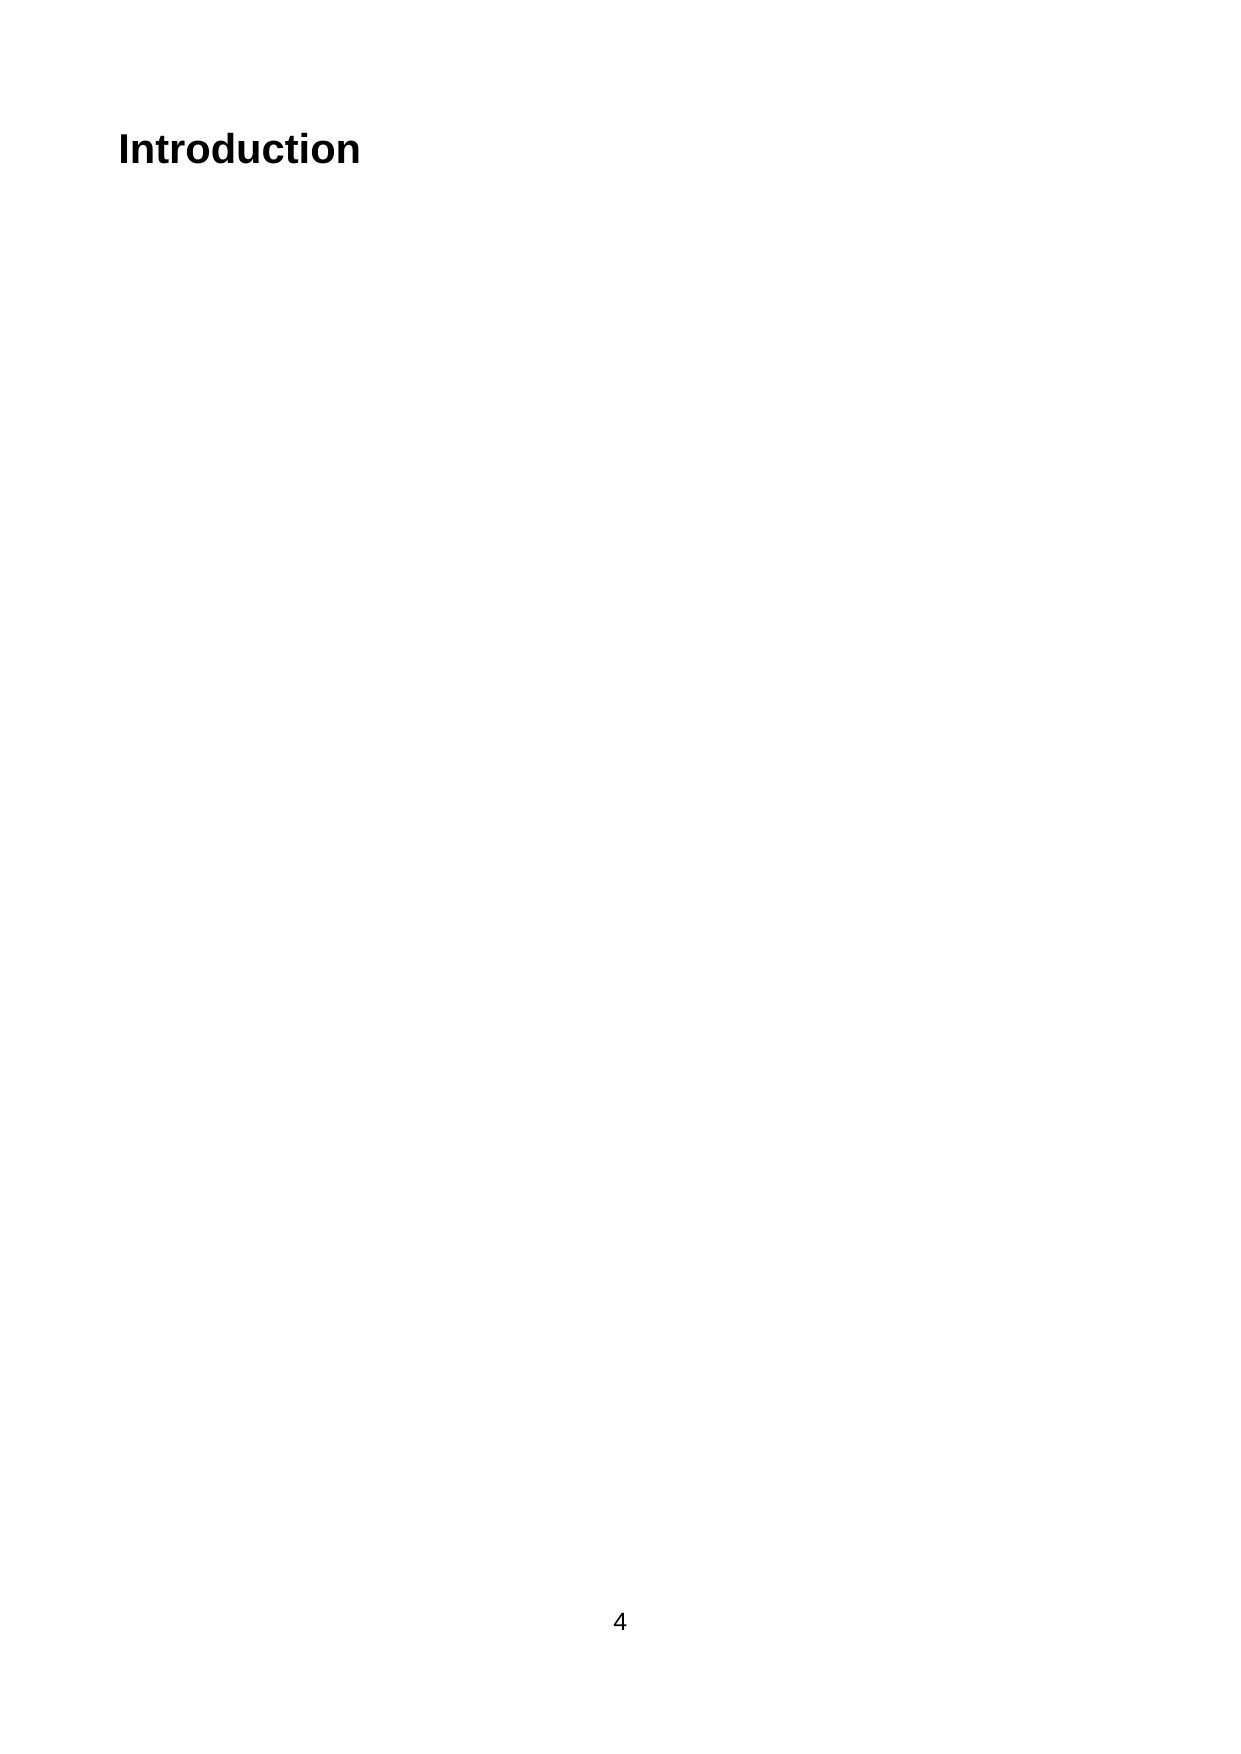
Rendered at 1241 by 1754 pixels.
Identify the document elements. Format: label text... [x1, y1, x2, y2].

text Introduction [118, 124, 1122, 172]
